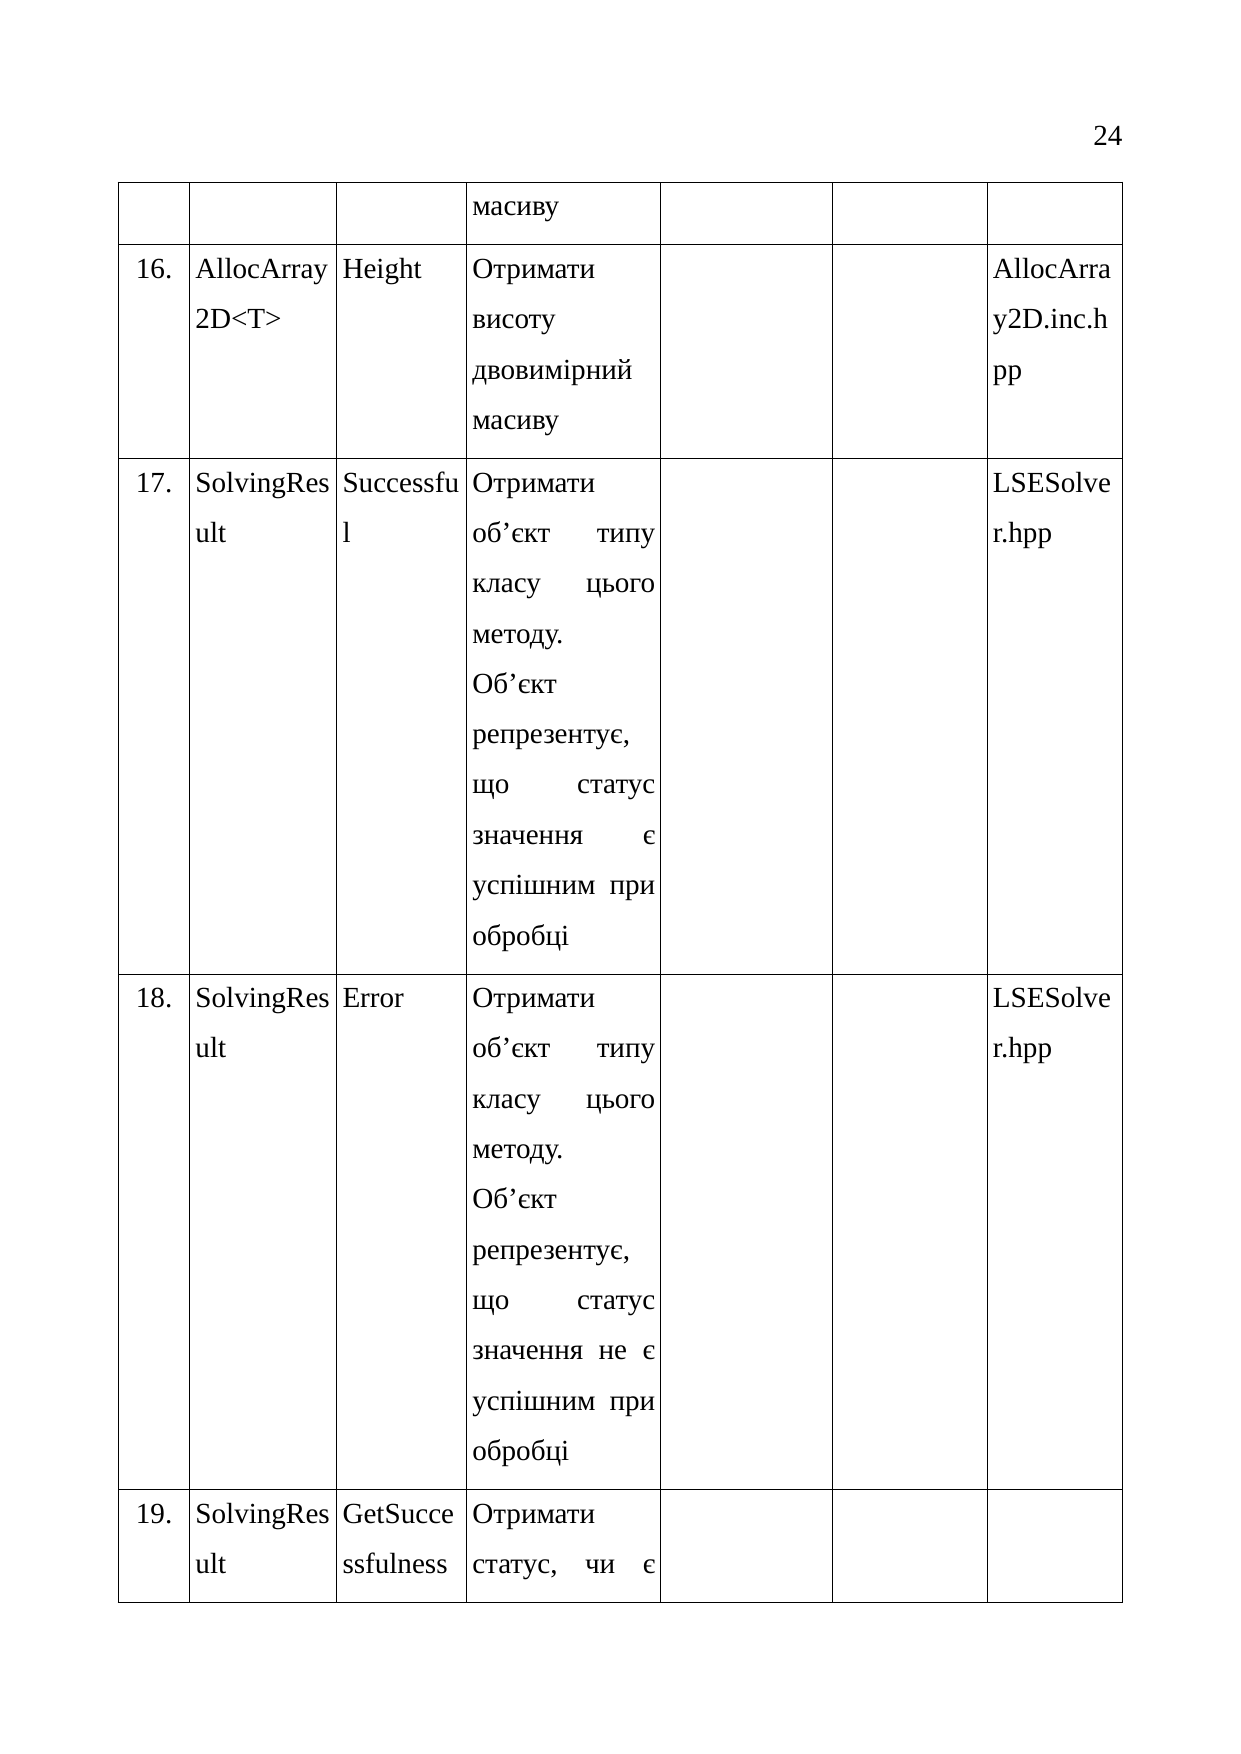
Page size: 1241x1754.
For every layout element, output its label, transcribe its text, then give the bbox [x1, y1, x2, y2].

table_cell Height [337, 245, 466, 458]
table_cell SolvingResult [190, 459, 336, 973]
table_cell SolvingResult [190, 975, 336, 1489]
table_cell 17. [119, 459, 189, 973]
table_cell [988, 1490, 1122, 1602]
table_cell Successful [337, 459, 466, 973]
table_cell Отримати статус, чи є [467, 1490, 660, 1602]
table_cell LSESolver.hpp [988, 459, 1122, 973]
table_cell [833, 183, 987, 244]
table_cell Error [337, 975, 466, 1489]
table_cell [661, 975, 832, 1489]
table_cell SolvingResult [190, 1490, 336, 1602]
table_cell [661, 1490, 832, 1602]
table_cell [661, 459, 832, 973]
table_cell 18. [119, 975, 189, 1489]
table_cell AllocArray2D.inc.hpp [988, 245, 1122, 458]
table_cell [833, 245, 987, 458]
table_cell масиву [467, 183, 660, 244]
table_cell 19. [119, 1490, 189, 1602]
table_cell [337, 183, 466, 244]
table_cell [190, 183, 336, 244]
table_cell [833, 975, 987, 1489]
table_cell 16. [119, 245, 189, 458]
table_cell [833, 459, 987, 973]
table_cell Отримати висоту двовимірний масиву [467, 245, 660, 458]
table_cell LSESolver.hpp [988, 975, 1122, 1489]
table_cell GetSuccessfulness [337, 1490, 466, 1602]
table_cell [833, 1490, 987, 1602]
table_cell [661, 183, 832, 244]
table_cell [661, 245, 832, 458]
table_cell [119, 183, 189, 244]
table_cell Отримати об’єкт типу класу цього методу. Об’єкт репрезентує, що статус значення є успішним при обробці [467, 459, 660, 973]
table_cell [988, 183, 1122, 244]
table_cell Отримати об’єкт типу класу цього методу. Об’єкт репрезентує, що статус значення не є успішним при обробці [467, 975, 660, 1489]
table_cell AllocArray2D<T> [190, 245, 336, 458]
